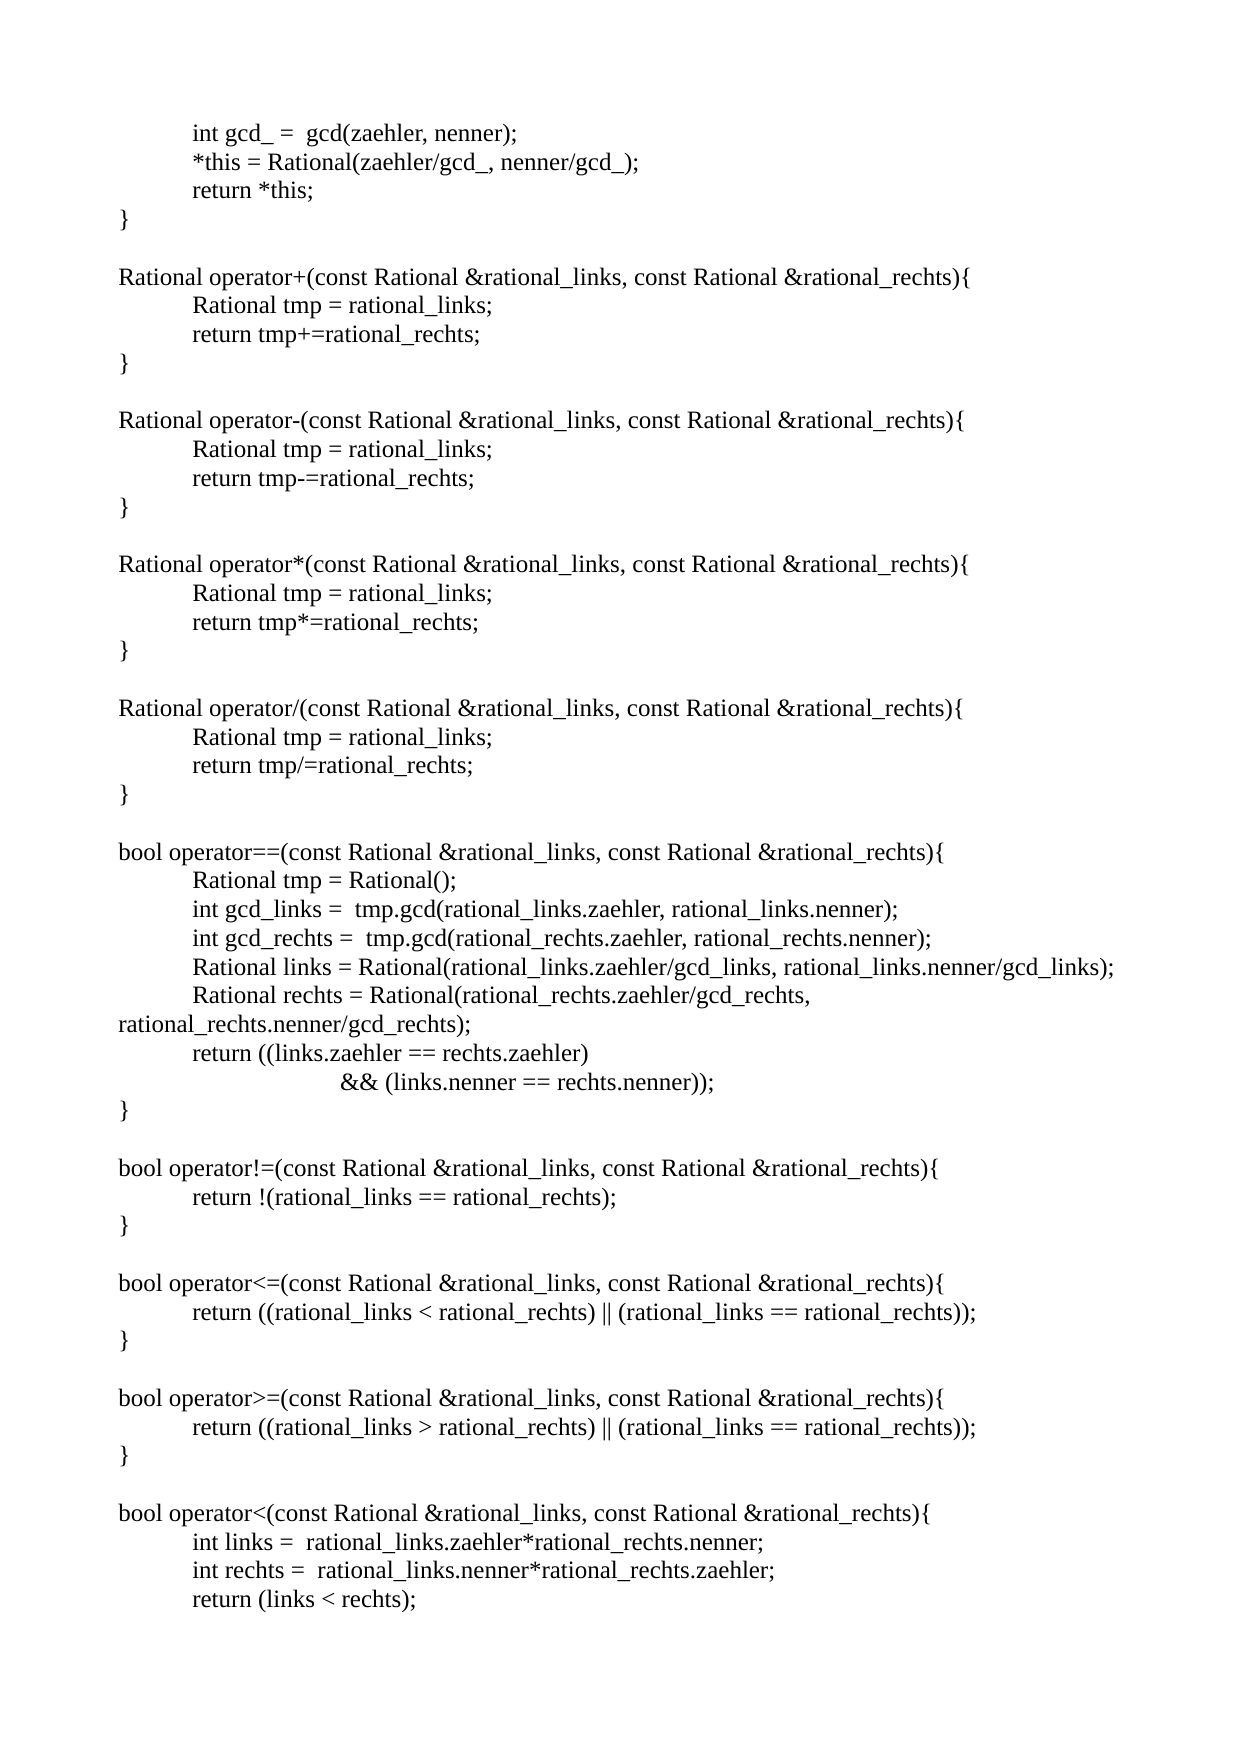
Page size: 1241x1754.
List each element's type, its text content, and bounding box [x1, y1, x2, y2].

text bool operator>=(const Rational &rational_links, const Rational &rational_rechts){ [118, 1383, 1122, 1412]
text bool operator<=(const Rational &rational_links, const Rational &rational_rechts){ [118, 1268, 1122, 1297]
text } [118, 1096, 1122, 1124]
text Rational operator*(const Rational &rational_links, const Rational &rational_rechts){ [118, 549, 1122, 578]
text return tmp/=rational_rechts; [118, 751, 1122, 779]
text bool operator==(const Rational &rational_links, const Rational &rational_rechts){ [118, 837, 1122, 866]
text Rational tmp = rational_links; [118, 434, 1122, 463]
text } [118, 636, 1122, 664]
text bool operator!=(const Rational &rational_links, const Rational &rational_rechts){ [118, 1153, 1122, 1182]
text Rational tmp = rational_links; [118, 722, 1122, 751]
text } [118, 492, 1122, 521]
text return tmp*=rational_rechts; [118, 607, 1122, 636]
text int gcd_links = tmp.gcd(rational_links.zaehler, rational_links.nenner); [118, 894, 1122, 923]
text int rechts = rational_links.nenner*rational_rechts.zaehler; [118, 1556, 1122, 1584]
text Rational tmp = rational_links; [118, 578, 1122, 607]
text int gcd_rechts = tmp.gcd(rational_rechts.zaehler, rational_rechts.nenner); [118, 923, 1122, 952]
text bool operator<(const Rational &rational_links, const Rational &rational_rechts){ [118, 1498, 1122, 1527]
text Rational links = Rational(rational_links.zaehler/gcd_links, rational_links.nenner/gcd_links); [118, 952, 1122, 981]
text } [118, 1211, 1122, 1239]
text int links = rational_links.zaehler*rational_rechts.nenner; [118, 1527, 1122, 1556]
text return (links < rechts); [118, 1584, 1122, 1613]
text return ((links.zaehler == rechts.zaehler) [118, 1038, 1122, 1067]
text return ((rational_links < rational_rechts) || (rational_links == rational_rechts)); [118, 1297, 1122, 1326]
text Rational operator-(const Rational &rational_links, const Rational &rational_rechts){ [118, 406, 1122, 434]
text return *this; [118, 176, 1122, 204]
text && (links.nenner == rechts.nenner)); [118, 1067, 1122, 1096]
text Rational operator+(const Rational &rational_links, const Rational &rational_rechts){ [118, 262, 1122, 291]
text int gcd_ = gcd(zaehler, nenner); [118, 118, 1122, 147]
text } [118, 779, 1122, 808]
text return !(rational_links == rational_rechts); [118, 1182, 1122, 1211]
text *this = Rational(zaehler/gcd_, nenner/gcd_); [118, 147, 1122, 176]
text } [118, 348, 1122, 377]
text Rational tmp = rational_links; [118, 291, 1122, 319]
text Rational tmp = Rational(); [118, 866, 1122, 894]
text } [118, 1326, 1122, 1354]
text return tmp-=rational_rechts; [118, 463, 1122, 492]
text } [118, 204, 1122, 233]
text Rational operator/(const Rational &rational_links, const Rational &rational_rechts){ [118, 693, 1122, 722]
text } [118, 1441, 1122, 1469]
text return ((rational_links > rational_rechts) || (rational_links == rational_rechts)); [118, 1412, 1122, 1441]
text return tmp+=rational_rechts; [118, 319, 1122, 348]
text Rational rechts = Rational(rational_rechts.zaehler/gcd_rechts, rational_rechts.nenner/gcd_rechts); [118, 981, 1122, 1038]
